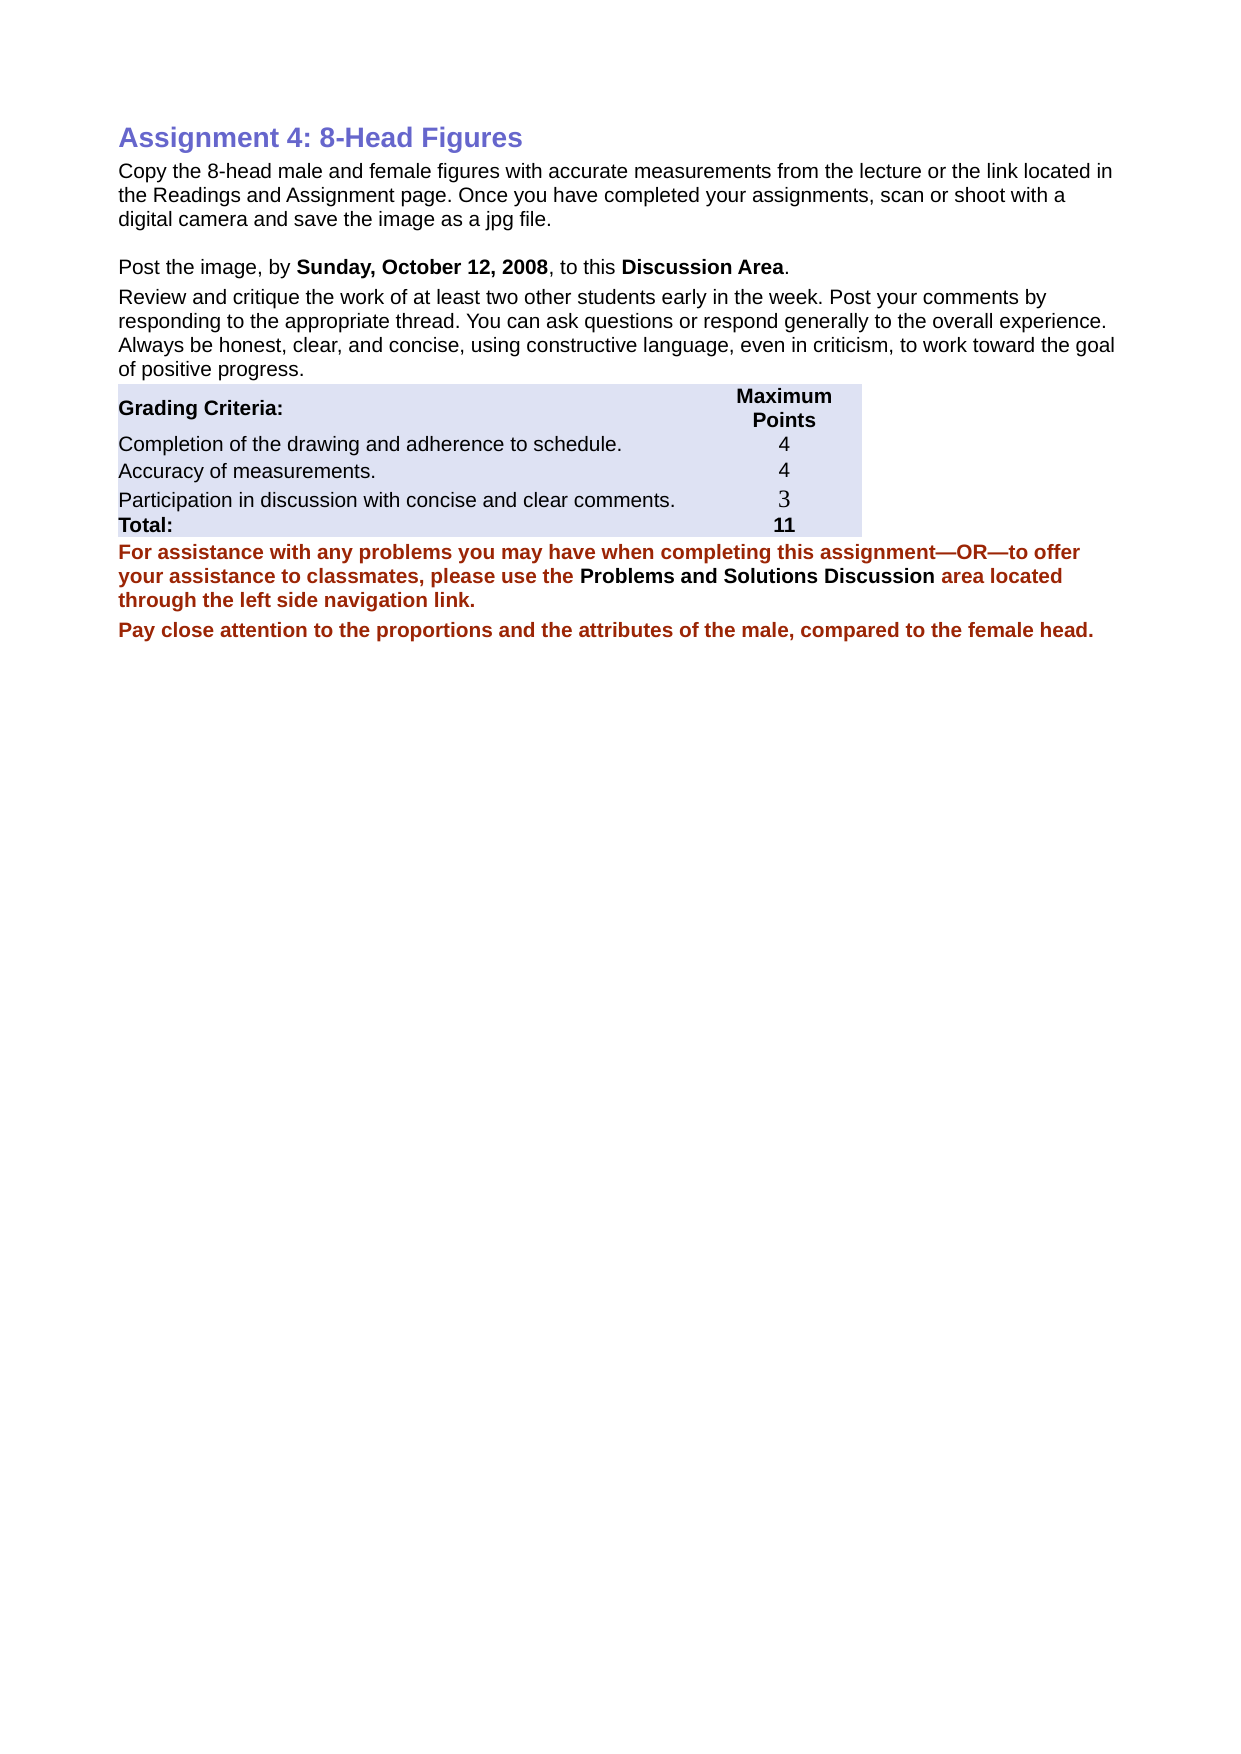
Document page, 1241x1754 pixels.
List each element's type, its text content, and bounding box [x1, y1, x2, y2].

table_cell 11 [706, 513, 862, 537]
text Review and critique the work of at least two other students early in the week. Post your comments by responding to the appropriate thread. You can ask questions or respond generally to the overall experience. Always be honest, clear, and concise, using constructive language, even in criticism, to work toward the goal of positive progress. [118, 285, 1122, 381]
text Pay close attention to the proportions and the attributes of the male, compared to the female head. [118, 618, 1122, 642]
table_cell Total: [118, 513, 706, 537]
table_cell Accuracy of measurements. [118, 456, 706, 484]
text Assignment 4: 8-Head Figures [118, 121, 1122, 153]
table_cell 3 [706, 484, 862, 513]
text For assistance with any problems you may have when completing this assignment—OR—to offer your assistance to classmates, please use the Problems and Solutions Discussion area located through the left side navigation link. [118, 540, 1122, 612]
table_header Maximum Points [706, 384, 862, 432]
table_cell 4 [706, 432, 862, 456]
table_cell Completion of the drawing and adherence to schedule. [118, 432, 706, 456]
text Copy the 8-head male and female figures with accurate measurements from the lecture or the link located in the Readings and Assignment page. Once you have completed your assignments, scan or shoot with a digital camera and save the image as a jpg file. Post the image, by Sunday, October 12, 2008, to this Discussion Area. [118, 159, 1122, 279]
table_cell Participation in discussion with concise and clear comments. [118, 484, 706, 513]
table_cell 4 [706, 456, 862, 484]
table_header Grading Criteria: [118, 384, 706, 432]
